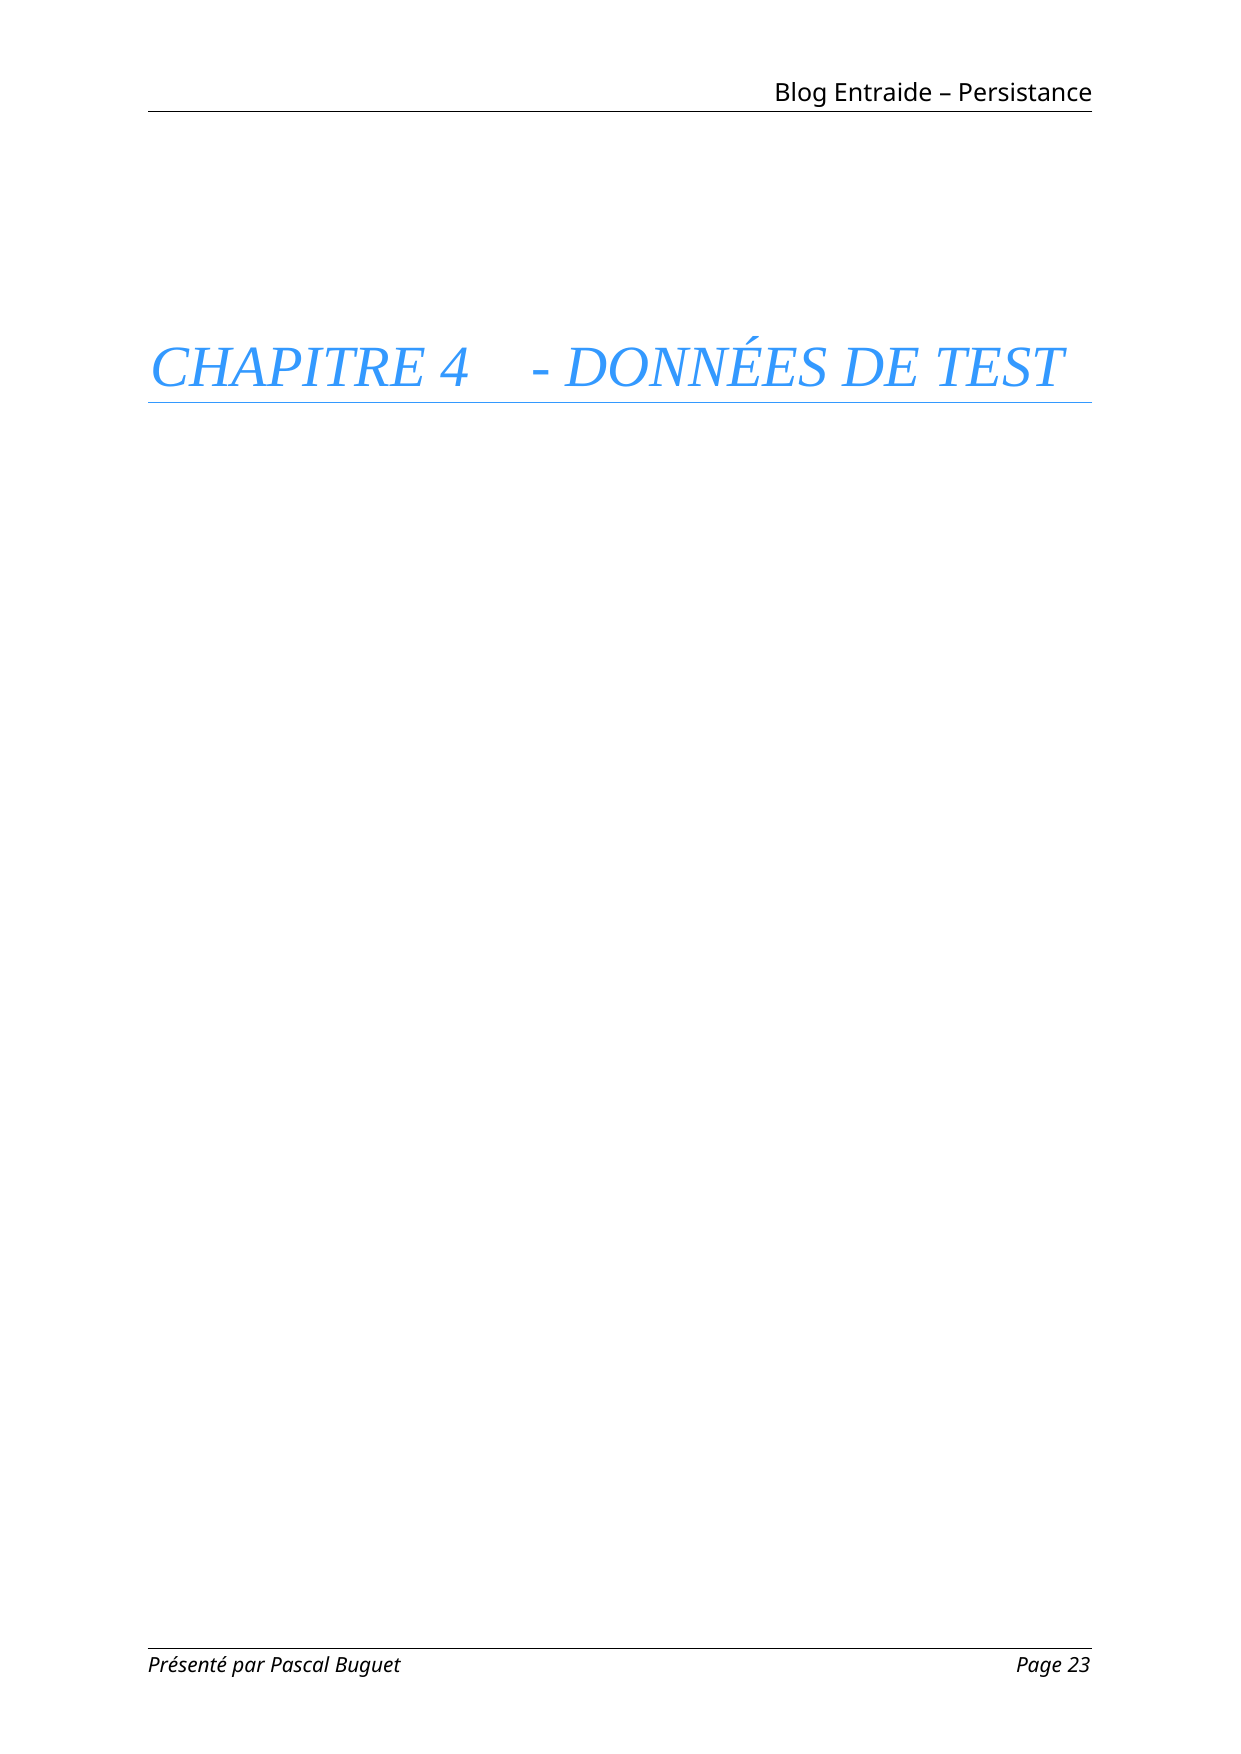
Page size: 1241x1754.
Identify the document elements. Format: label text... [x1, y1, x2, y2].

subtitle - Données de test [148, 329, 1092, 402]
